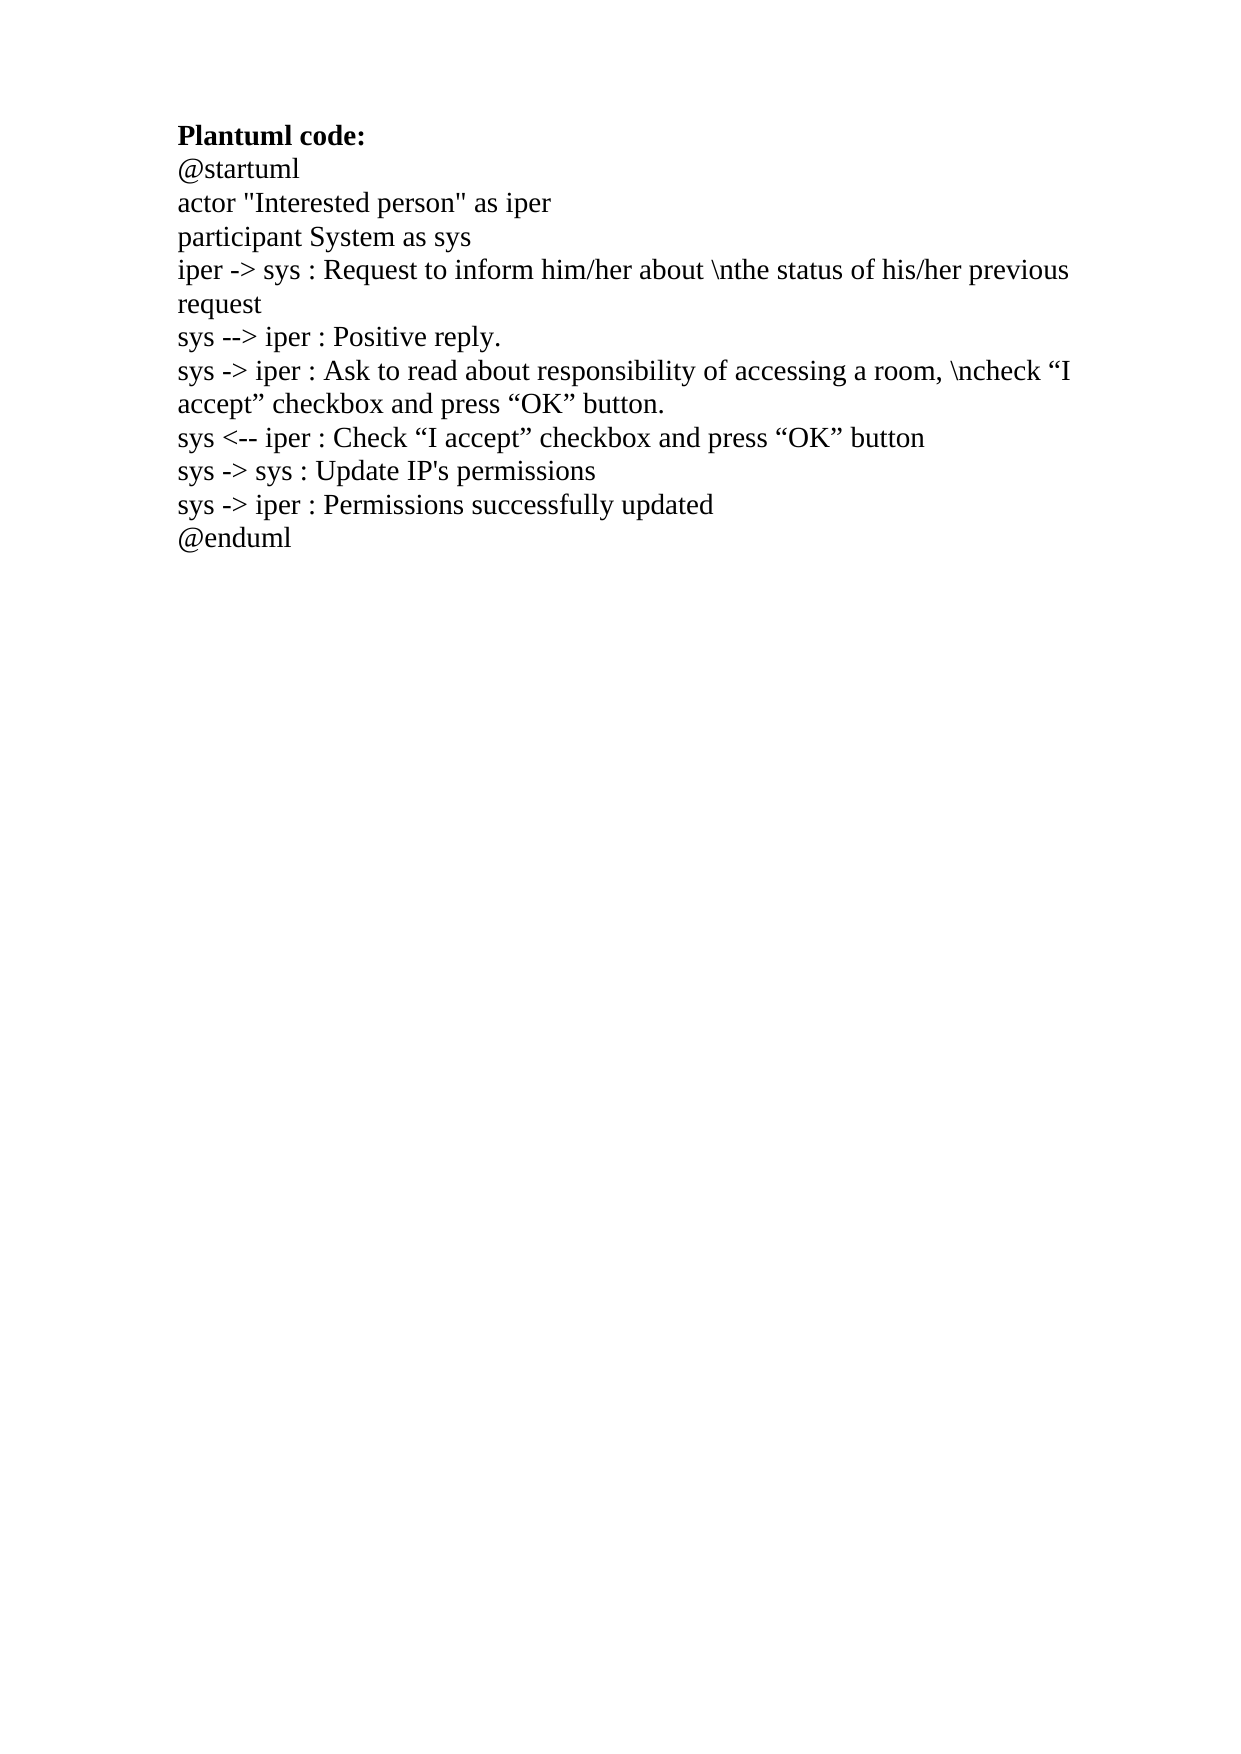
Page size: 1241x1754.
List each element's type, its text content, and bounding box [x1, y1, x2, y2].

text participant System as sys [177, 219, 1152, 252]
text iper -> sys : Request to inform him/her about \nthe status of his/her previous request [177, 252, 1152, 319]
text @startuml [177, 152, 1152, 185]
text actor "Interested person" as iper [177, 185, 1152, 219]
text sys <-- iper : Check “I accept” checkbox and press “OK” button [177, 420, 1152, 453]
text @enduml [177, 521, 1152, 554]
text sys -> iper : Ask to read about responsibility of accessing a room, \ncheck “I accept” checkbox and press “OK” button. [177, 353, 1152, 420]
text sys --> iper : Positive reply. [177, 319, 1152, 353]
text sys -> iper : Permissions successfully updated [177, 487, 1152, 521]
text Plantuml code: [177, 118, 1152, 152]
text sys -> sys : Update IP's permissions [177, 453, 1152, 487]
